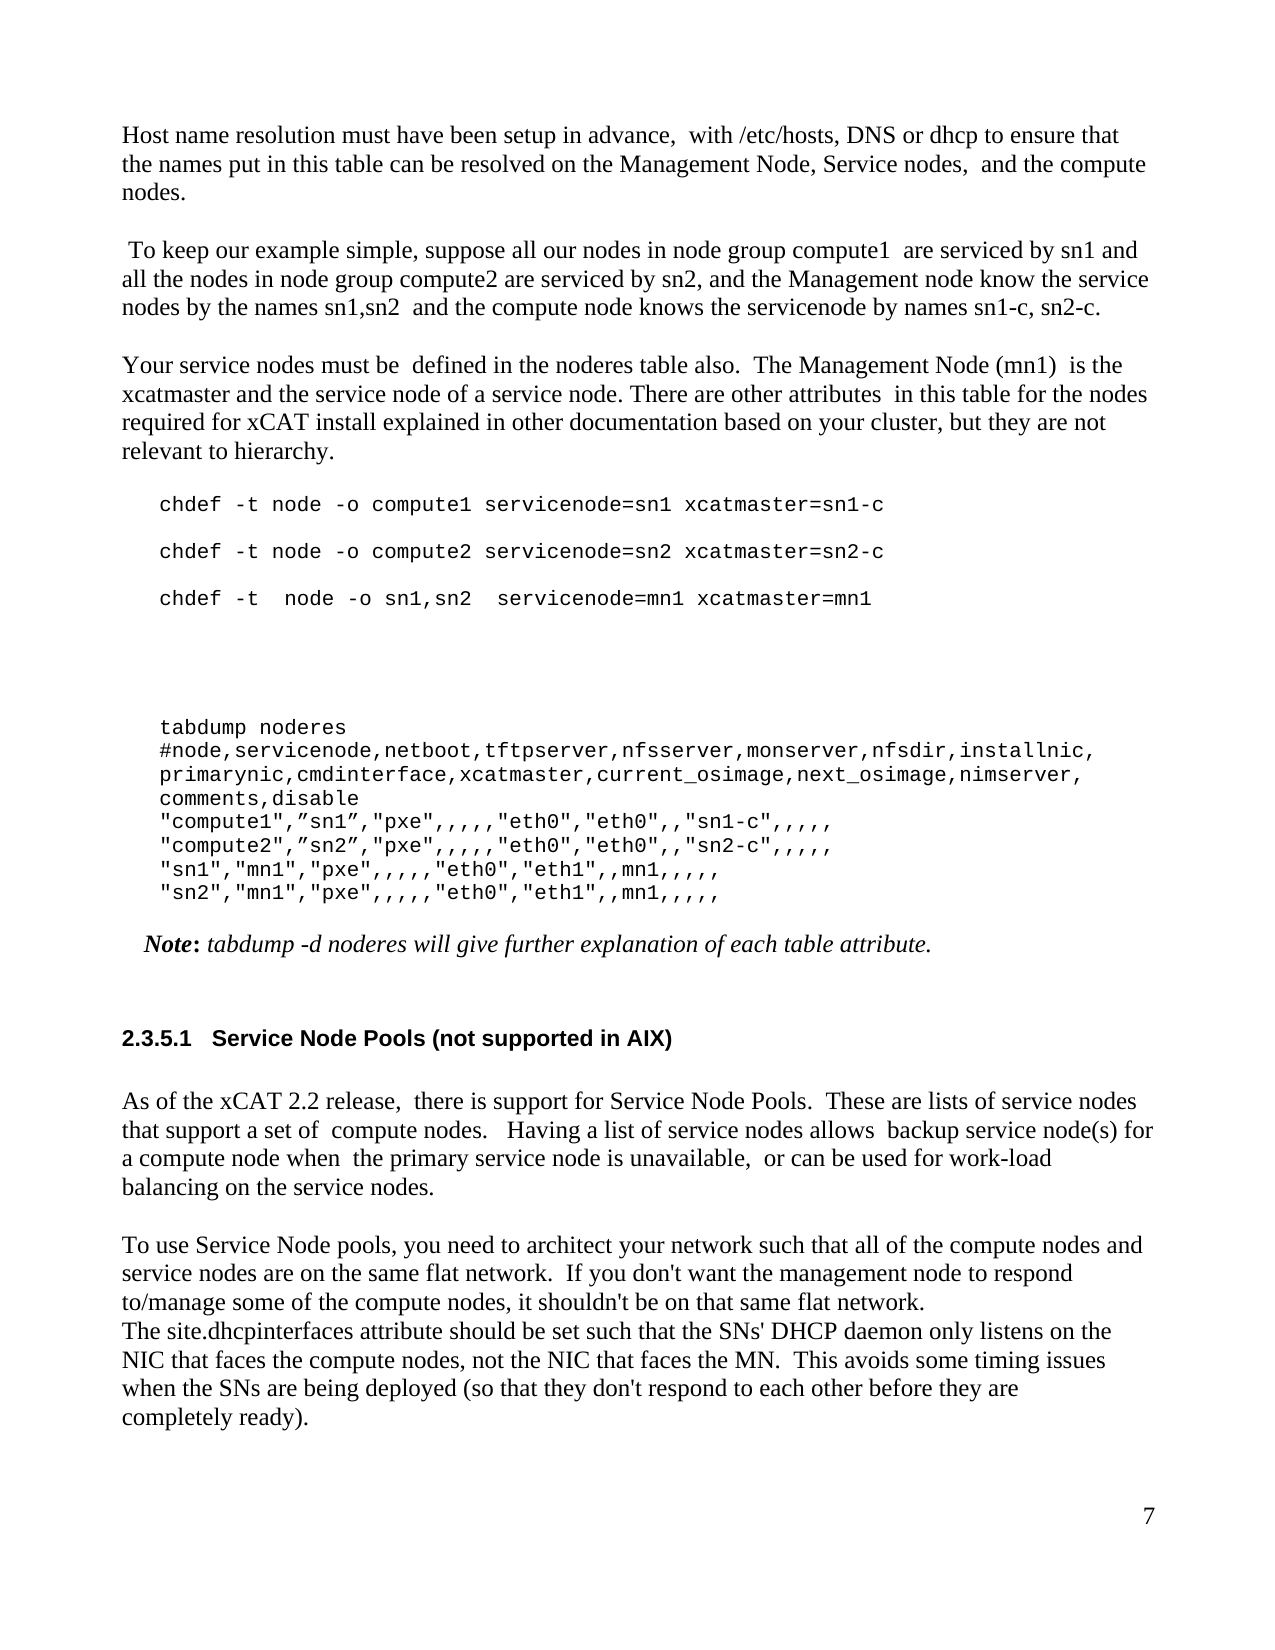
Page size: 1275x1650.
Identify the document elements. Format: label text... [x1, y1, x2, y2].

text "sn2","mn1","pxe",,,,,"eth0","eth1",,mn1,,,,, [159, 882, 1155, 906]
text primarynic,cmdinterface,xcatmaster,current_osimage,next_osimage,nimserver, [159, 764, 1155, 788]
text "compute1",”sn1”,"pxe",,,,,"eth0","eth0",,"sn1-c",,,,, [159, 811, 1155, 835]
text "sn1","mn1","pxe",,,,,"eth0","eth1",,mn1,,,,, [159, 859, 1155, 882]
text tabdump noderes [159, 717, 1155, 740]
subtitle Service Node Pools (not supported in AIX) [122, 1024, 1155, 1051]
text comments,disable [159, 788, 1155, 811]
text chdef -t node -o compute1 servicenode=sn1 xcatmaster=sn1-c [159, 494, 1155, 517]
text Note: tabdump -d noderes will give further explanation of each table attribute. [122, 929, 1155, 958]
text Host name resolution must have been setup in advance, with /etc/hosts, DNS or dhcp to ensure that the names put in this table can be resolved on the Management Node, Service nodes, and the compute nodes. [122, 120, 1155, 206]
text #node,servicenode,netboot,tftpserver,nfsserver,monserver,nfsdir,installnic, [159, 740, 1155, 764]
text To use Service Node pools, you need to architect your network such that all of the compute nodes and service nodes are on the same flat network. If you don't want the management node to respond to/manage some of the compute nodes, it shouldn't be on that same flat network. The site.dhcpinterfaces attribute should be set such that the SNs' DHCP daemon only listens on the NIC that faces the compute nodes, not the NIC that faces the MN. This avoids some timing issues when the SNs are being deployed (so that they don't respond to each other before they are completely ready). [122, 1230, 1155, 1431]
text chdef -t node -o sn1,sn2 servicenode=mn1 xcatmaster=mn1 [159, 588, 1155, 612]
text "compute2",”sn2”,"pxe",,,,,"eth0","eth0",,"sn2-c",,,,, [159, 835, 1155, 859]
text Your service nodes must be defined in the noderes table also. The Management Node (mn1) is the xcatmaster and the service node of a service node. There are other attributes in this table for the nodes required for xCAT install explained in other documentation based on your cluster, but they are not relevant to hierarchy. [122, 350, 1155, 465]
text To keep our example simple, suppose all our nodes in node group compute1 are serviced by sn1 and all the nodes in node group compute2 are serviced by sn2, and the Management node know the service nodes by the names sn1,sn2 and the compute node knows the servicenode by names sn1-c, sn2-c. [122, 235, 1155, 321]
text chdef -t node -o compute2 servicenode=sn2 xcatmaster=sn2-c [159, 541, 1155, 565]
text As of the xCAT 2.2 release, there is support for Service Node Pools. These are lists of service nodes that support a set of compute nodes. Having a list of service nodes allows backup service node(s) for a compute node when the primary service node is unavailable, or can be used for work-load balancing on the service nodes. [122, 1086, 1155, 1201]
